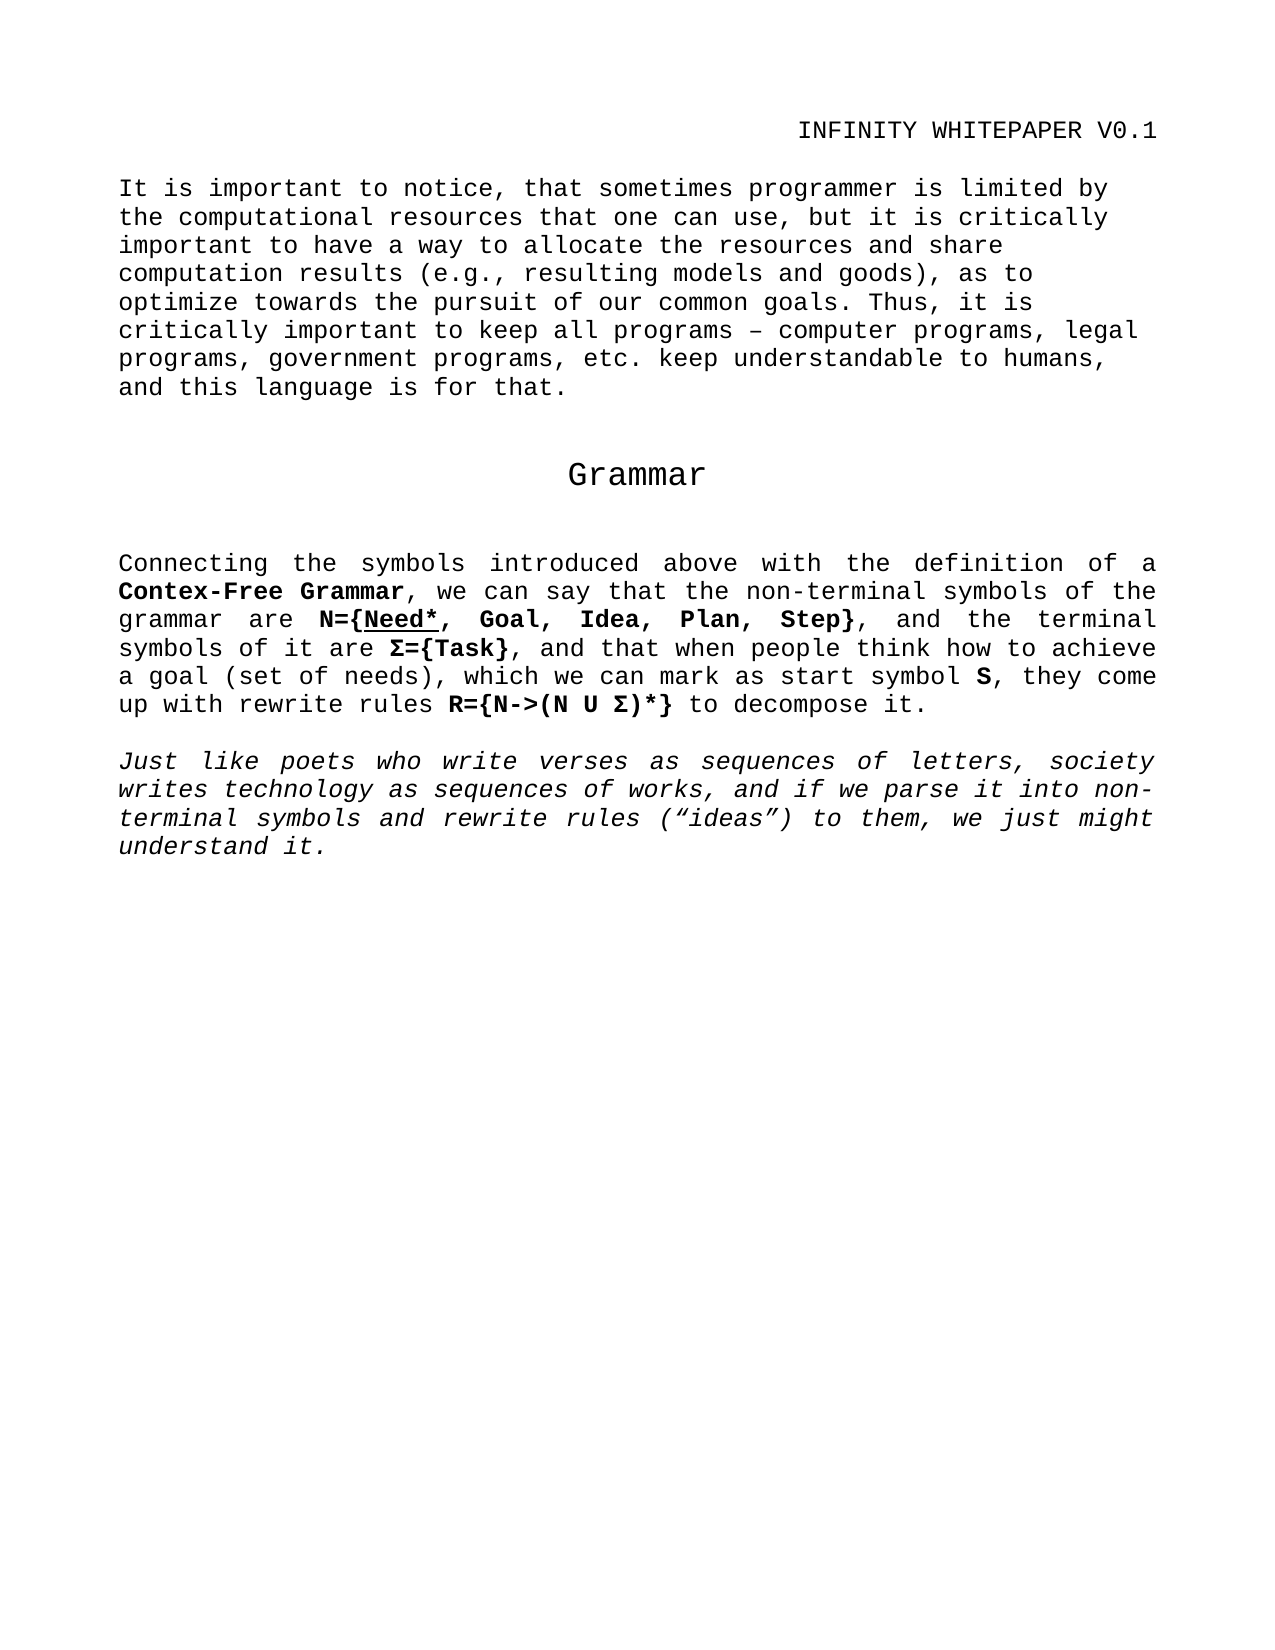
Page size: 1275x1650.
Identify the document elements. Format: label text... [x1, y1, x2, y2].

text Just like poets who write verses as sequences of letters, society writes technology as sequences of works, and if we parse it into non-terminal symbols and rewrite rules (“ideas”) to them, we just might understand it. [118, 749, 1157, 862]
text It is important to notice, that sometimes programmer is limited by the computational resources that one can use, but it is critically important to have a way to allocate the resources and share computation results (e.g., resulting models and goods), as to optimize towards the pursuit of our common goals. Thus, it is critically important to keep all programs – computer programs, legal programs, government programs, etc. keep understandable to humans, and this language is for that. [118, 176, 1157, 403]
subtitle Grammar [118, 458, 1157, 496]
text Connecting the symbols introduced above with the definition of a Contex-Free Grammar, we can say that the non-terminal symbols of the grammar are N={Need*, Goal, Idea, Plan, Step}, and the terminal symbols of it are Σ={Task}, and that when people think how to achieve a goal (set of needs), which we can mark as start symbol S, they come up with rewrite rules R={N->(N U Σ)*} to decompose it. [118, 550, 1157, 720]
